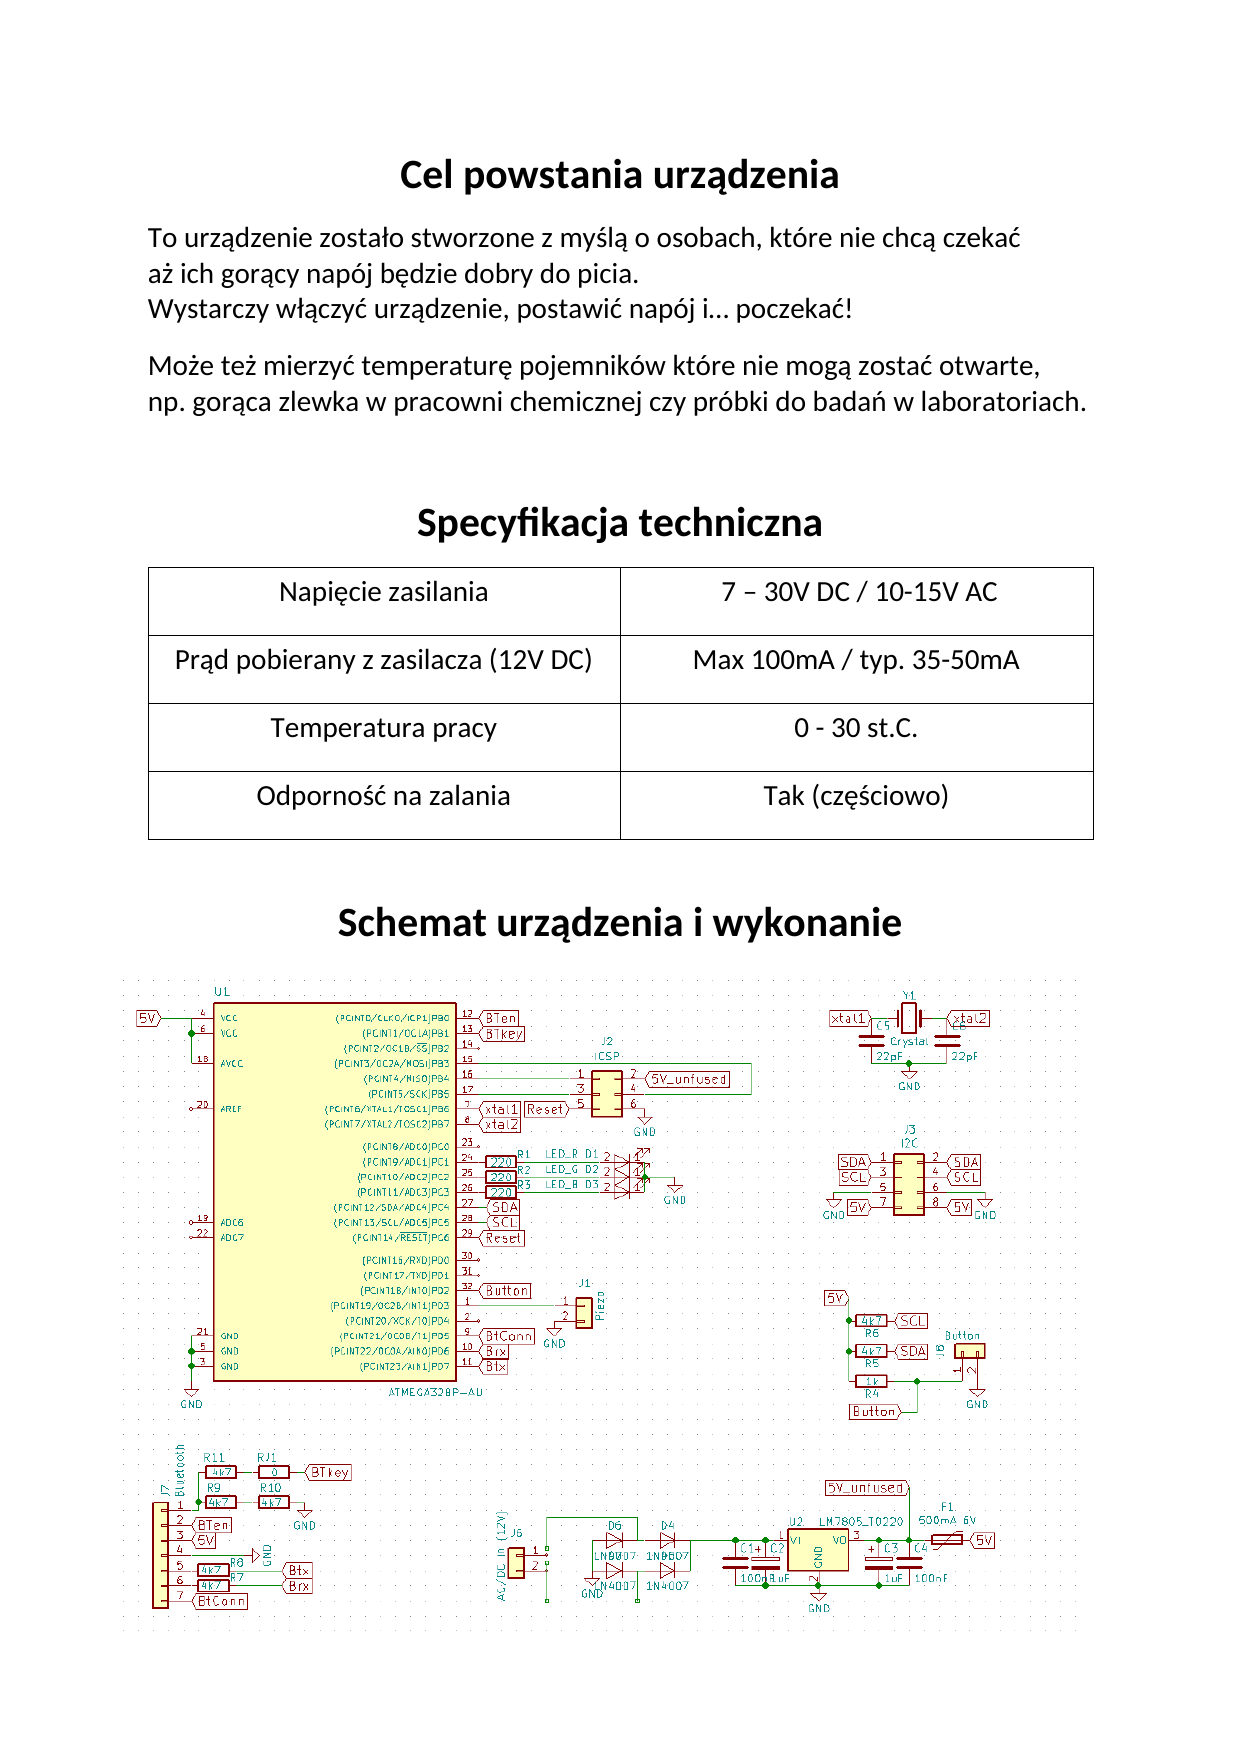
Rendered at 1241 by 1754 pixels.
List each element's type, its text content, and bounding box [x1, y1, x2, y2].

table_cell Temperatura pracy [149, 704, 620, 771]
text Cel powstania urządzenia [148, 148, 1093, 198]
text Może też mierzyć temperaturę pojemników które nie mogą zostać otwarte, np. gorąca zlewka w pracowni chemicznej czy próbki do badań w laboratoriach. [148, 347, 1093, 418]
table_cell Odporność na zalania [149, 772, 620, 839]
table_header 7 – 30V DC / 10-15V AC [621, 568, 1093, 635]
table_cell Prąd pobierany z zasilacza (12V DC) [149, 636, 620, 703]
table_cell Tak (częściowo) [621, 772, 1093, 839]
text To urządzenie zostało stworzone z myślą o osobach, które nie chcą czekać aż ich gorący napój będzie dobry do picia. Wystarczy włączyć urządzenie, postawić napój i… poczekać! [148, 219, 1093, 326]
table_header Napięcie zasilania [149, 568, 620, 635]
text Schemat urządzenia i wykonanie [148, 896, 1093, 947]
table_cell 0 - 30 st.C. [621, 704, 1093, 771]
text Specyfikacja techniczna [148, 496, 1093, 546]
table_cell Max 100mA / typ. 35-50mA [621, 636, 1093, 703]
picture [117, 970, 1083, 1631]
